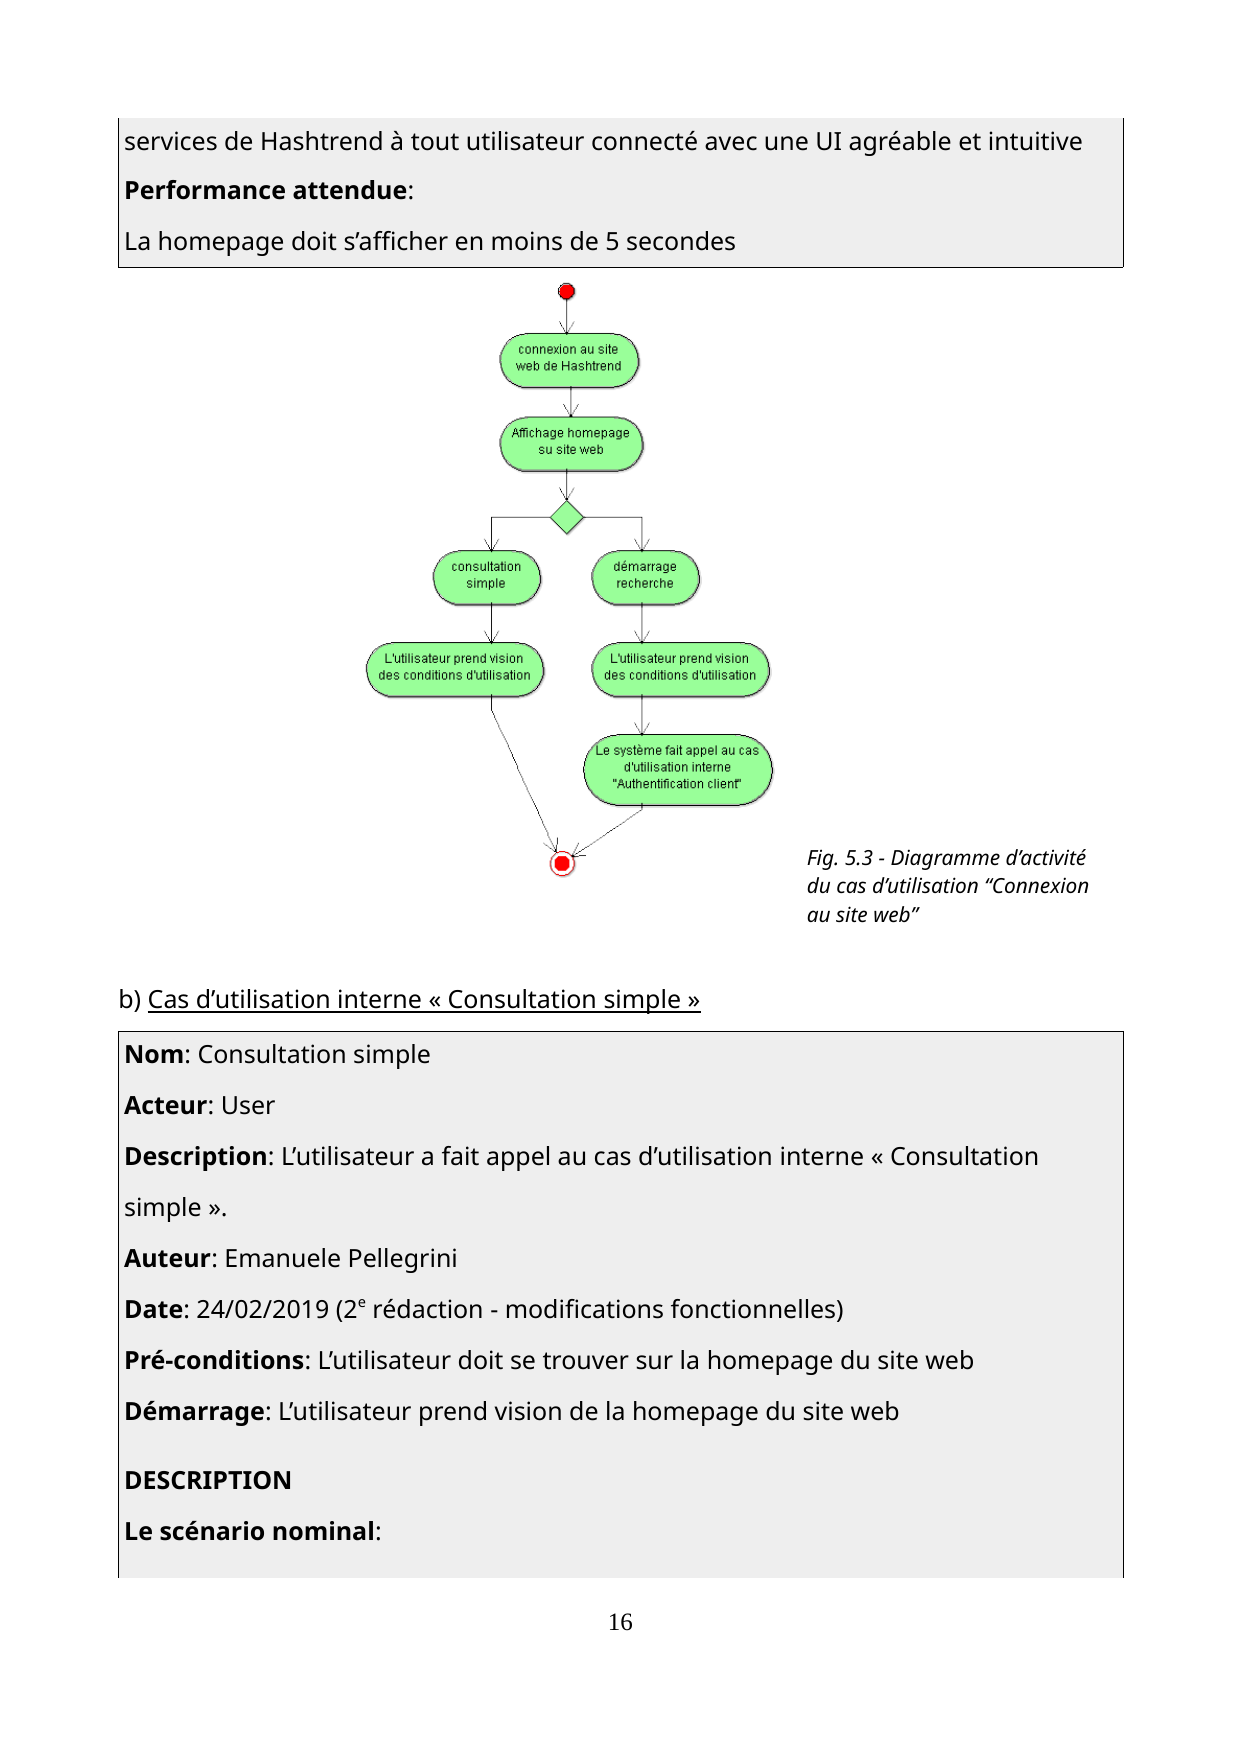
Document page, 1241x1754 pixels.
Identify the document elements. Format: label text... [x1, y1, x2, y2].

table_cell Performance attendue: La homepage doit s’afficher en moins de 5 secondes [119, 164, 1123, 267]
table_cell DESCRIPTION Le scénario nominal: [119, 1434, 1123, 1578]
table_cell services de Hashtrend à tout utilisateur connecté avec une UI agréable et intuitive [119, 118, 1123, 164]
table_header Nom: Consultation simple Acteur: User Description: L’utilisateur a fait appel au cas d’utilisation interne « Consultation simple ». Auteur: Emanuele Pellegrini Date: 24/02/2019 (2e rédaction - modifications fonctionnelles) Pré-conditions: L’utilisateur doit se trouver sur la homepage du site web Démarrage: L’utilisateur prend vision de la homepage du site web [119, 1032, 1123, 1434]
picture [349, 267, 795, 899]
text b) Cas d’utilisation interne « Consultation simple » [118, 982, 1122, 1016]
